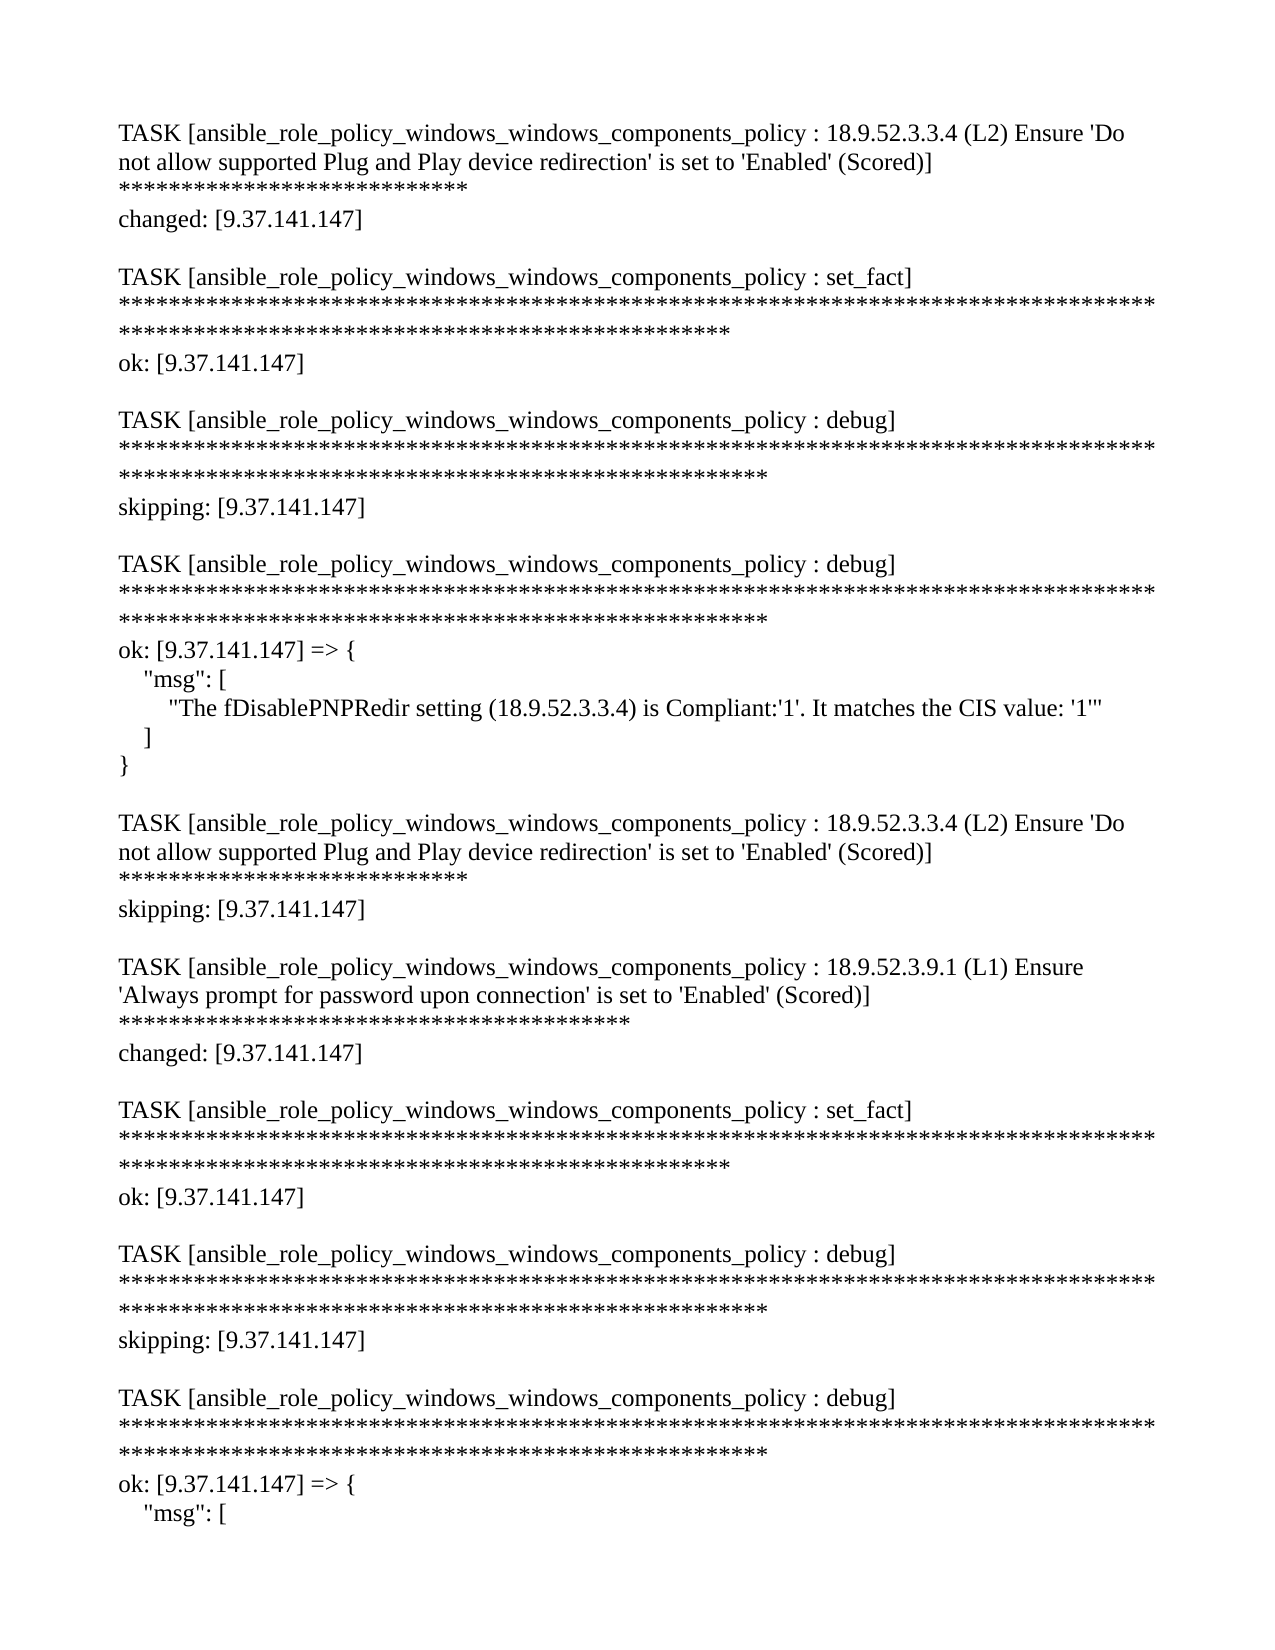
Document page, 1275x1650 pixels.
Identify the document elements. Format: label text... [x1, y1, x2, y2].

text TASK [ansible_role_policy_windows_windows_components_policy : 18.9.52.3.3.4 (L2) Ensure 'Do not allow supported Plug and Play device redirection' is set to 'Enabled' (Scored)] **************************** [118, 118, 1157, 204]
text skipping: [9.37.141.147] [118, 1326, 1157, 1354]
text ok: [9.37.141.147] [118, 1182, 1157, 1211]
text TASK [ansible_role_policy_windows_windows_components_policy : 18.9.52.3.9.1 (L1) Ensure 'Always prompt for password upon connection' is set to 'Enabled' (Scored)] ***************************************** [118, 952, 1157, 1038]
text ] [118, 722, 1157, 751]
text TASK [ansible_role_policy_windows_windows_components_policy : debug] *************************************************************************************************************************************** [118, 549, 1157, 636]
text TASK [ansible_role_policy_windows_windows_components_policy : 18.9.52.3.3.4 (L2) Ensure 'Do not allow supported Plug and Play device redirection' is set to 'Enabled' (Scored)] **************************** [118, 808, 1157, 894]
text changed: [9.37.141.147] [118, 1038, 1157, 1067]
text "The fDisablePNPRedir setting (18.9.52.3.3.4) is Compliant:'1'. It matches the CIS value: '1'" [118, 693, 1157, 722]
text "msg": [ [118, 1498, 1157, 1527]
text TASK [ansible_role_policy_windows_windows_components_policy : set_fact] ************************************************************************************************************************************ [118, 1096, 1157, 1182]
text changed: [9.37.141.147] [118, 204, 1157, 233]
text ok: [9.37.141.147] => { [118, 1469, 1157, 1498]
text skipping: [9.37.141.147] [118, 492, 1157, 521]
text ok: [9.37.141.147] => { [118, 636, 1157, 664]
text TASK [ansible_role_policy_windows_windows_components_policy : debug] *************************************************************************************************************************************** [118, 1383, 1157, 1469]
text "msg": [ [118, 664, 1157, 693]
text skipping: [9.37.141.147] [118, 894, 1157, 923]
text TASK [ansible_role_policy_windows_windows_components_policy : debug] *************************************************************************************************************************************** [118, 1239, 1157, 1326]
text TASK [ansible_role_policy_windows_windows_components_policy : set_fact] ************************************************************************************************************************************ [118, 262, 1157, 348]
text ok: [9.37.141.147] [118, 348, 1157, 377]
text TASK [ansible_role_policy_windows_windows_components_policy : debug] *************************************************************************************************************************************** [118, 406, 1157, 492]
text } [118, 751, 1157, 779]
